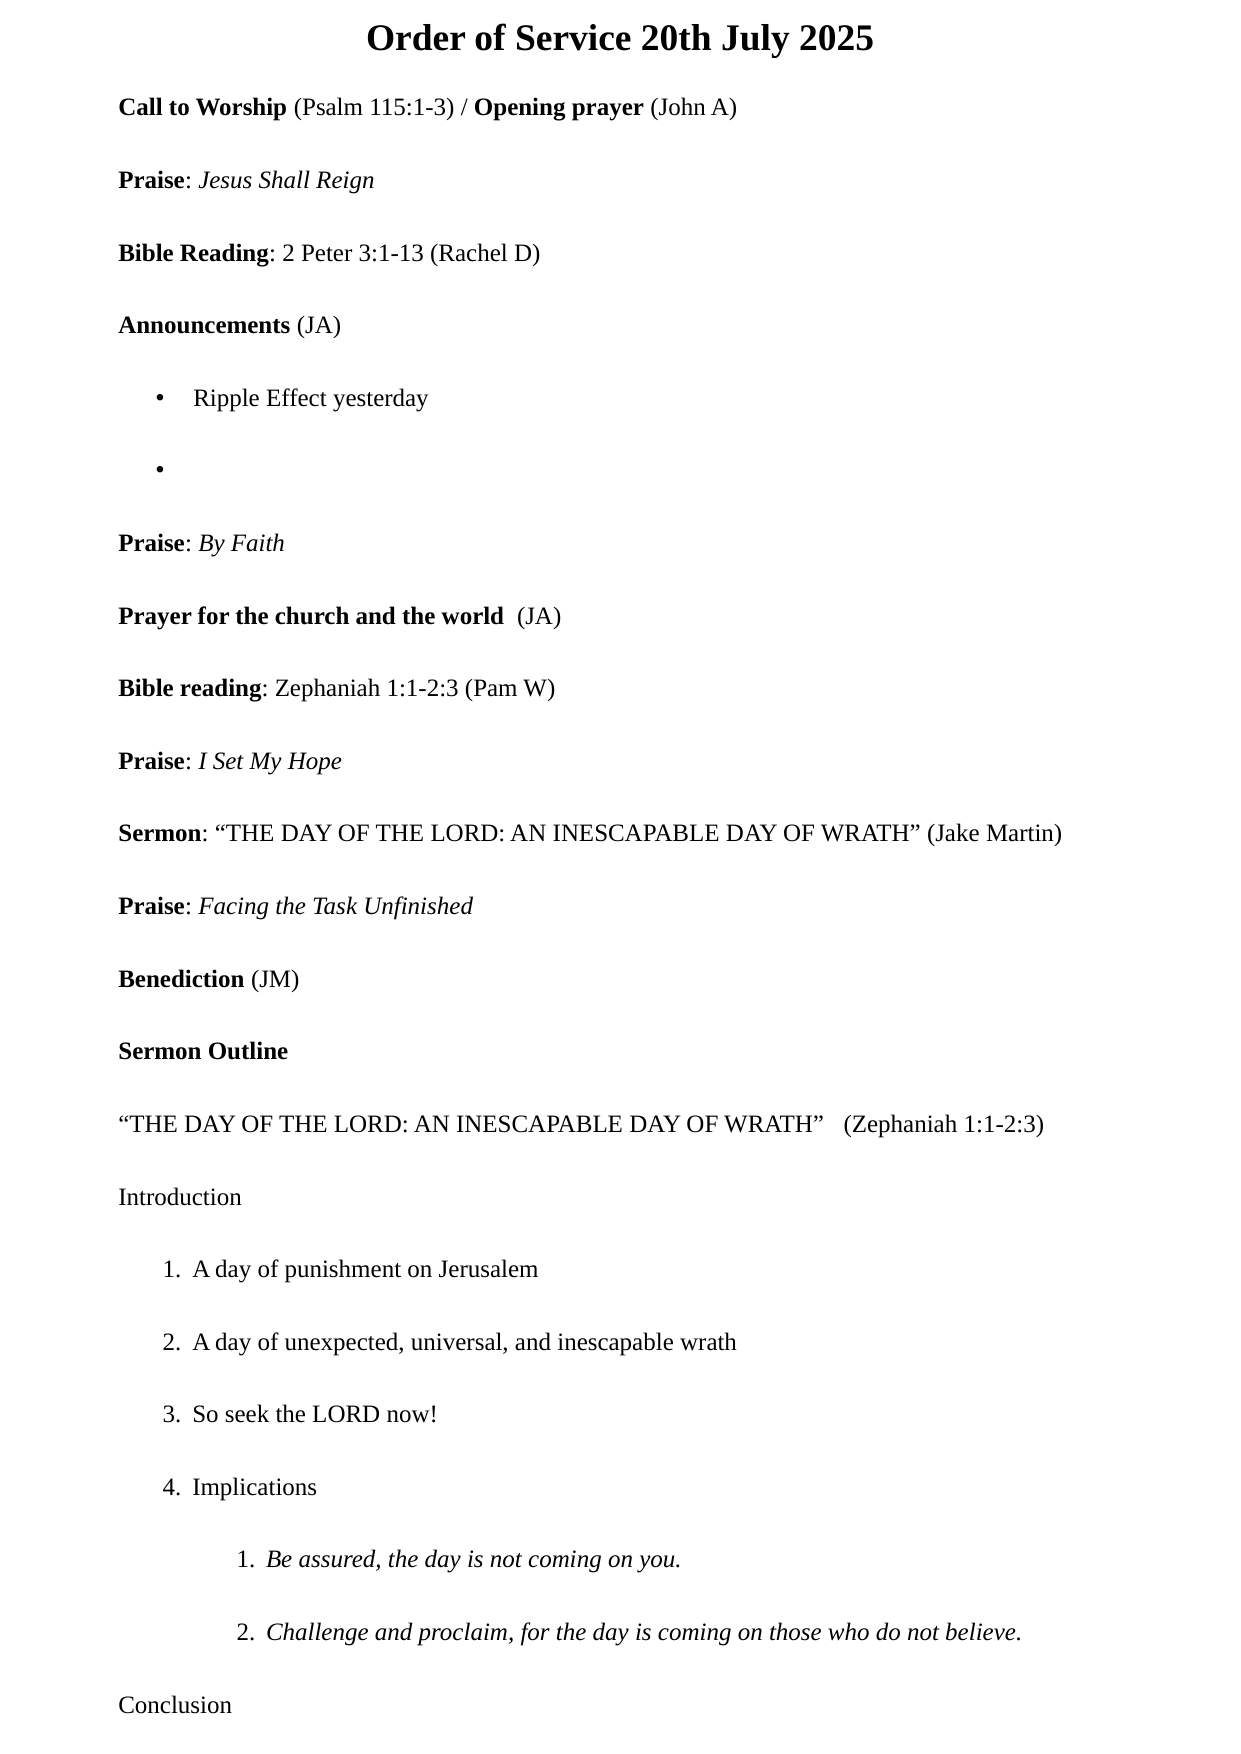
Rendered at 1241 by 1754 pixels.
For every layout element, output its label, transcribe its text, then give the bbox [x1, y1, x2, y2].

text Benediction (JM) [118, 964, 1122, 992]
text Praise: Facing the Task Unfinished [118, 891, 1122, 920]
text Bible Reading: 2 Peter 3:1-13 (Rachel D) [118, 238, 1122, 266]
text Prayer for the church and the world (JA) [118, 601, 1122, 629]
text Announcements (JA) [118, 310, 1122, 339]
list Implications [162, 1472, 1122, 1501]
list Be assured, the day is not coming on you. [236, 1544, 1122, 1573]
list A day of punishment on Jerusalem [162, 1254, 1122, 1283]
list A day of unexpected, universal, and inescapable wrath [162, 1327, 1122, 1356]
list So seek the LORD now! [162, 1399, 1122, 1428]
list Ripple Effect yesterday [156, 383, 1122, 412]
text “THE DAY OF THE LORD: AN INESCAPABLE DAY OF WRATH” (Zephaniah 1:1-2:3) [118, 1109, 1122, 1138]
text Sermon: “THE DAY OF THE LORD: AN INESCAPABLE DAY OF WRATH” (Jake Martin) [118, 818, 1122, 847]
text Praise: I Set My Hope [118, 746, 1122, 775]
text Call to Worship (Psalm 115:1-3) / Opening prayer (John A) [118, 92, 1122, 121]
text Sermon Outline [118, 1036, 1122, 1065]
text Introduction [118, 1182, 1122, 1210]
text Bible reading: Zephaniah 1:1-2:3 (Pam W) [118, 673, 1122, 702]
text Conclusion [118, 1690, 1122, 1718]
text Praise: By Faith [118, 528, 1122, 557]
text Praise: Jesus Shall Reign [118, 165, 1122, 194]
list Challenge and proclaim, for the day is coming on those who do not believe. [236, 1617, 1122, 1646]
